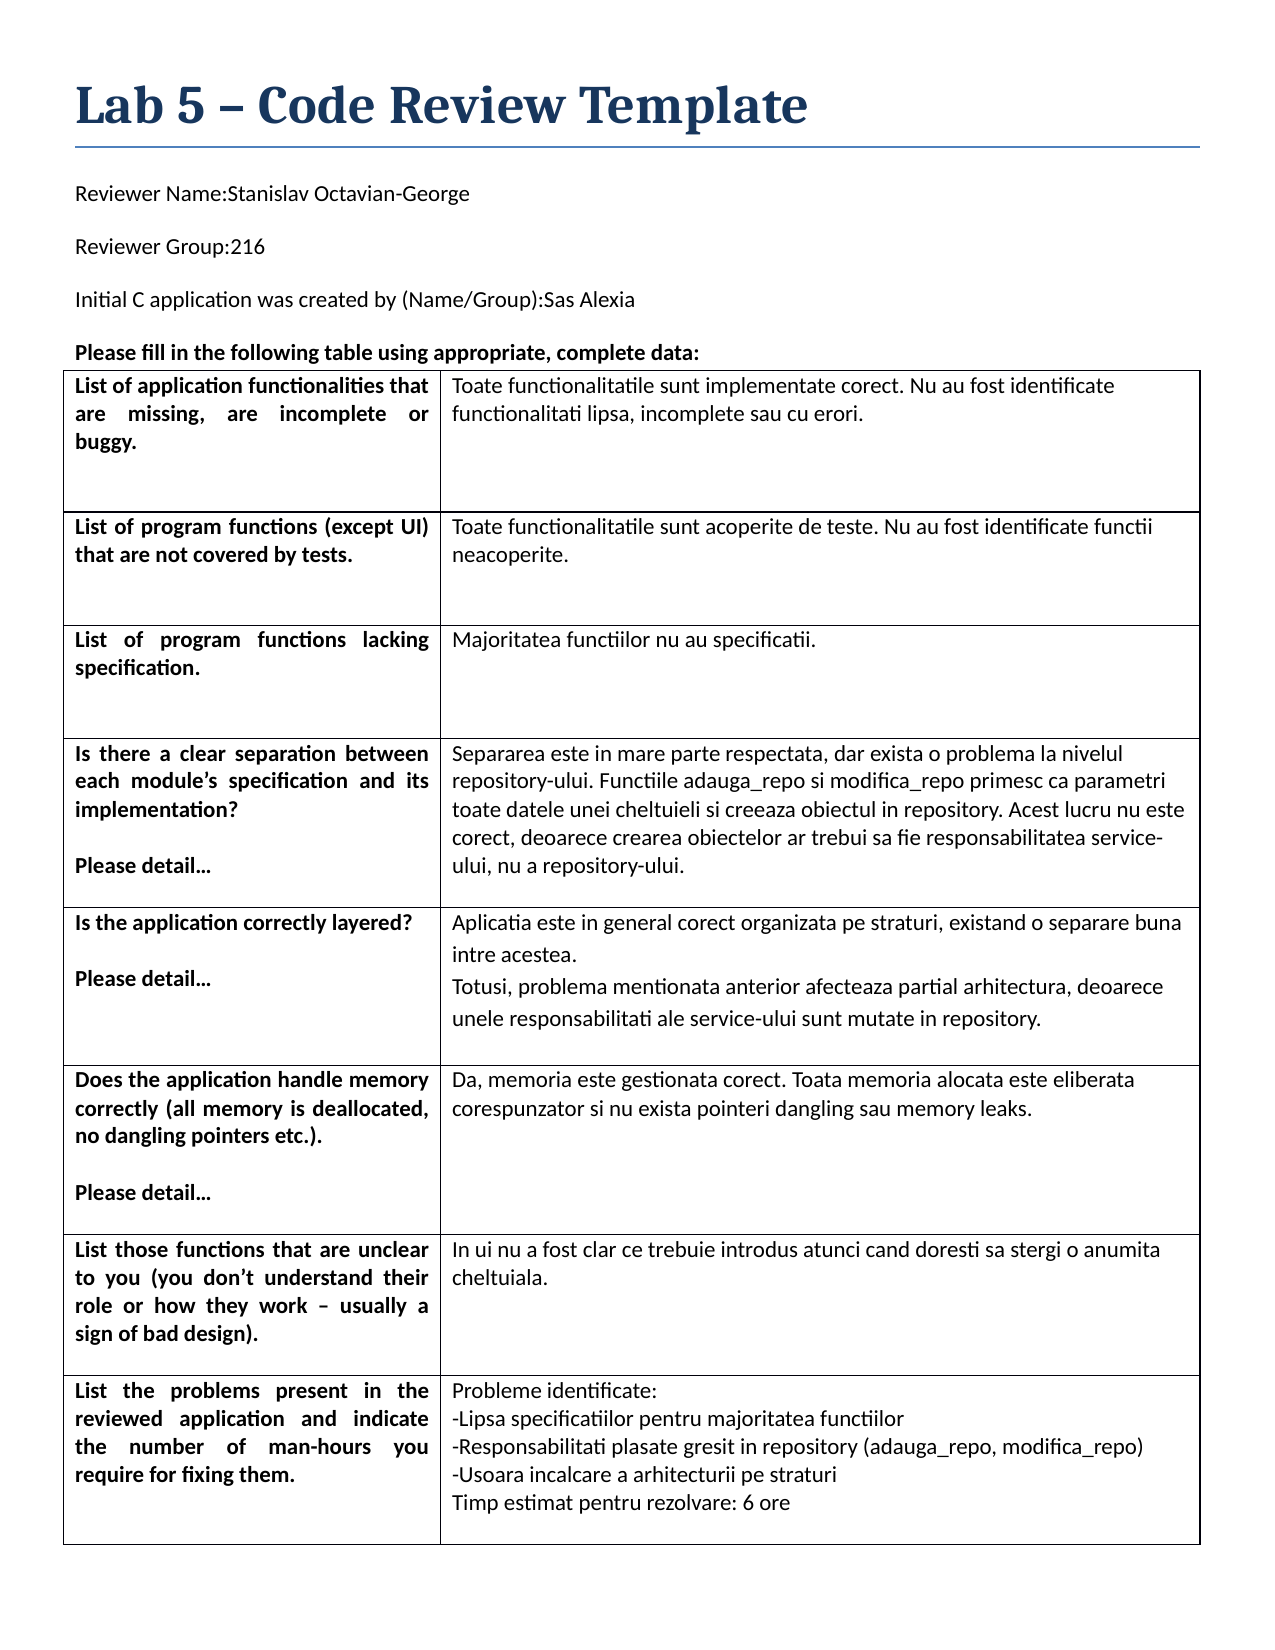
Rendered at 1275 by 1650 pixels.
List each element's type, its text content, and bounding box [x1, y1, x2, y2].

table_cell Is there a clear separation between each module’s specification and its implementation? Please detail… [64, 739, 440, 907]
table_header List of application functionalities that are missing, are incomplete or buggy. [64, 371, 440, 511]
table_header Toate functionalitatile sunt implementate corect. Nu au fost identificate functionalitati lipsa, incomplete sau cu erori. [441, 371, 1199, 511]
table_cell Aplicatia este in general corect organizata pe straturi, existand o separare buna intre acestea. Totusi, problema mentionata anterior afecteaza partial arhitectura, deoarece unele responsabilitati ale service-ului sunt mutate in repository. [441, 908, 1199, 1064]
title Lab 5 – Code Review Template [75, 75, 1200, 146]
table_cell List of program functions lacking specification. [64, 626, 440, 738]
table_cell Is the application correctly layered? Please detail… [64, 908, 440, 1064]
table_cell List those functions that are unclear to you (you don’t understand their role or how they work – usually a sign of bad design). [64, 1235, 440, 1375]
text Reviewer Group:216 [75, 232, 1200, 260]
table_cell Da, memoria este gestionata corect. Toata memoria alocata este eliberata corespunzator si nu exista pointeri dangling sau memory leaks. [441, 1066, 1199, 1234]
text Reviewer Name:Stanislav Octavian-George [75, 179, 1200, 207]
text Initial C application was created by (Name/Group):Sas Alexia [75, 285, 1200, 313]
table_cell In ui nu a fost clar ce trebuie introdus atunci cand doresti sa stergi o anumita cheltuiala. [441, 1235, 1199, 1375]
table_cell List the problems present in the reviewed application and indicate the number of man-hours you require for fixing them. [64, 1376, 440, 1544]
table_cell Majoritatea functiilor nu au specificatii. [441, 626, 1199, 738]
text Please fill in the following table using appropriate, complete data: [75, 338, 1200, 366]
table_cell Does the application handle memory correctly (all memory is deallocated, no dangling pointers etc.). Please detail… [64, 1066, 440, 1234]
table_cell Separarea este in mare parte respectata, dar exista o problema la nivelul repository-ului. Functiile adauga_repo si modifica_repo primesc ca parametri toate datele unei cheltuieli si creeaza obiectul in repository. Acest lucru nu este corect, deoarece crearea obiectelor ar trebui sa fie responsabilitatea service-ului, nu a repository-ului. [441, 739, 1199, 907]
table_cell List of program functions (except UI) that are not covered by tests. [64, 513, 440, 624]
table_cell Toate functionalitatile sunt acoperite de teste. Nu au fost identificate functii neacoperite. [441, 513, 1199, 624]
table_cell Probleme identificate: -Lipsa specificatiilor pentru majoritatea functiilor -Responsabilitati plasate gresit in repository (adauga_repo, modifica_repo) -Usoara incalcare a arhitecturii pe straturi Timp estimat pentru rezolvare: 6 ore [441, 1376, 1199, 1544]
